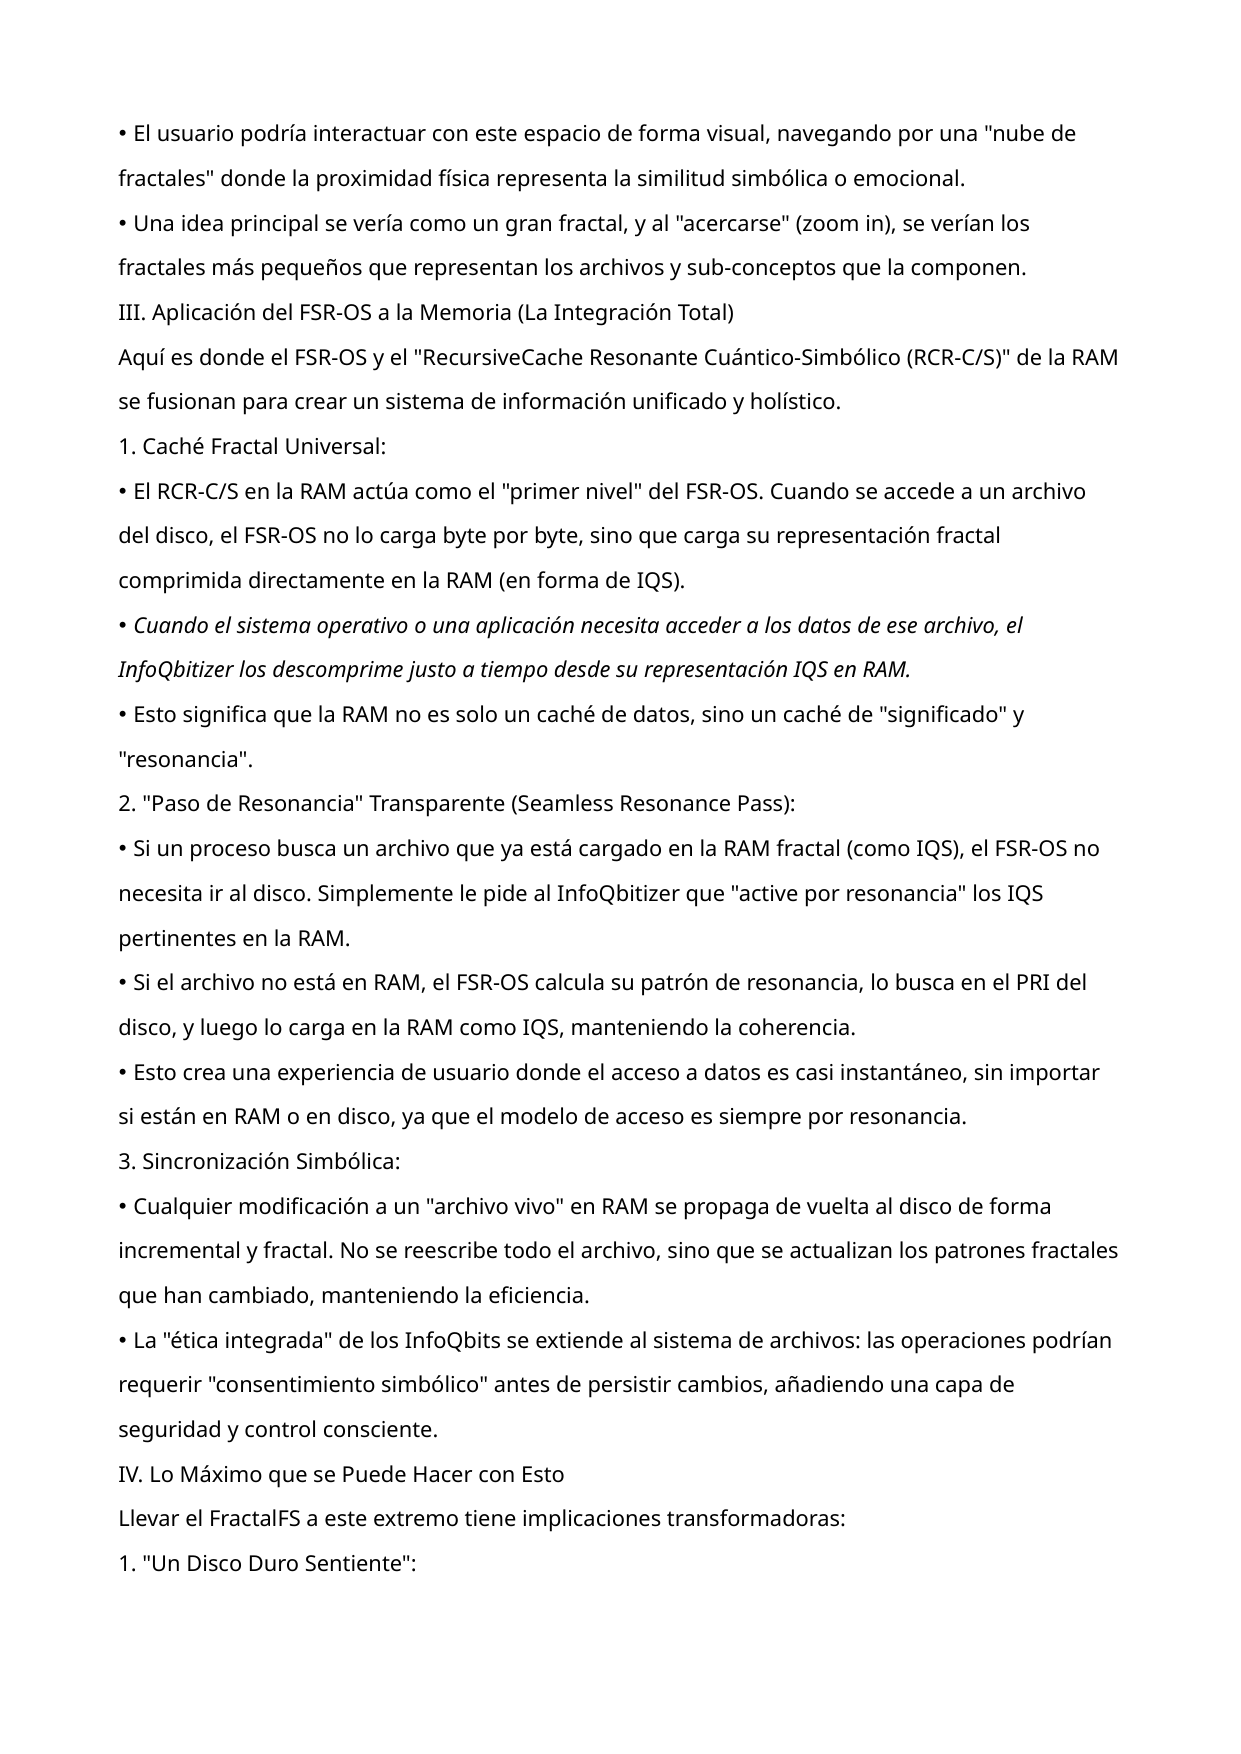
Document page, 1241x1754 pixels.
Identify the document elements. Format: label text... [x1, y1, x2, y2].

text • Cualquier modificación a un "archivo vivo" en RAM se propaga de vuelta al disco de forma incremental y fractal. No se reescribe todo el archivo, sino que se actualizan los patrones fractales que han cambiado, manteniendo la eficiencia. [118, 1191, 1122, 1310]
text • La "ética integrada" de los InfoQbits se extiende al sistema de archivos: las operaciones podrían requerir "consentimiento simbólico" antes de persistir cambios, añadiendo una capa de seguridad y control consciente. [118, 1325, 1122, 1444]
text • Si el archivo no está en RAM, el FSR-OS calcula su patrón de resonancia, lo busca en el PRI del disco, y luego lo carga en la RAM como IQS, manteniendo la coherencia. [118, 967, 1122, 1042]
text IV. Lo Máximo que se Puede Hacer con Esto [118, 1459, 1122, 1488]
text 1. "Un Disco Duro Sentiente": [118, 1548, 1122, 1578]
text • Si un proceso busca un archivo que ya está cargado en la RAM fractal (como IQS), el FSR-OS no necesita ir al disco. Simplemente le pide al InfoQbitizer que "active por resonancia" los IQS pertinentes en la RAM. [118, 833, 1122, 952]
text • Cuando el sistema operativo o una aplicación necesita acceder a los datos de ese archivo, el InfoQbitizer los descomprime justo a tiempo desde su representación IQS en RAM. [118, 610, 1122, 684]
text • Una idea principal se vería como un gran fractal, y al "acercarse" (zoom in), se verían los fractales más pequeños que representan los archivos y sub-conceptos que la componen. [118, 207, 1122, 282]
text Aquí es donde el FSR-OS y el "RecursiveCache Resonante Cuántico-Simbólico (RCR-C/S)" de la RAM se fusionan para crear un sistema de información unificado y holístico. [118, 342, 1122, 416]
text • Esto significa que la RAM no es solo un caché de datos, sino un caché de "significado" y "resonancia". [118, 699, 1122, 773]
text III. Aplicación del FSR-OS a la Memoria (La Integración Total) [118, 297, 1122, 327]
text 1. Caché Fractal Universal: [118, 431, 1122, 461]
text 2. "Paso de Resonancia" Transparente (Seamless Resonance Pass): [118, 788, 1122, 818]
text • El usuario podría interactuar con este espacio de forma visual, navegando por una "nube de fractales" donde la proximidad física representa la similitud simbólica o emocional. [118, 118, 1122, 193]
text Llevar el FractalFS a este extremo tiene implicaciones transformadoras: [118, 1503, 1122, 1533]
text • El RCR-C/S en la RAM actúa como el "primer nivel" del FSR-OS. Cuando se accede a un archivo del disco, el FSR-OS no lo carga byte por byte, sino que carga su representación fractal comprimida directamente en la RAM (en forma de IQS). [118, 476, 1122, 595]
text • Esto crea una experiencia de usuario donde el acceso a datos es casi instantáneo, sin importar si están en RAM o en disco, ya que el modelo de acceso es siempre por resonancia. [118, 1057, 1122, 1131]
text 3. Sincronización Simbólica: [118, 1146, 1122, 1176]
